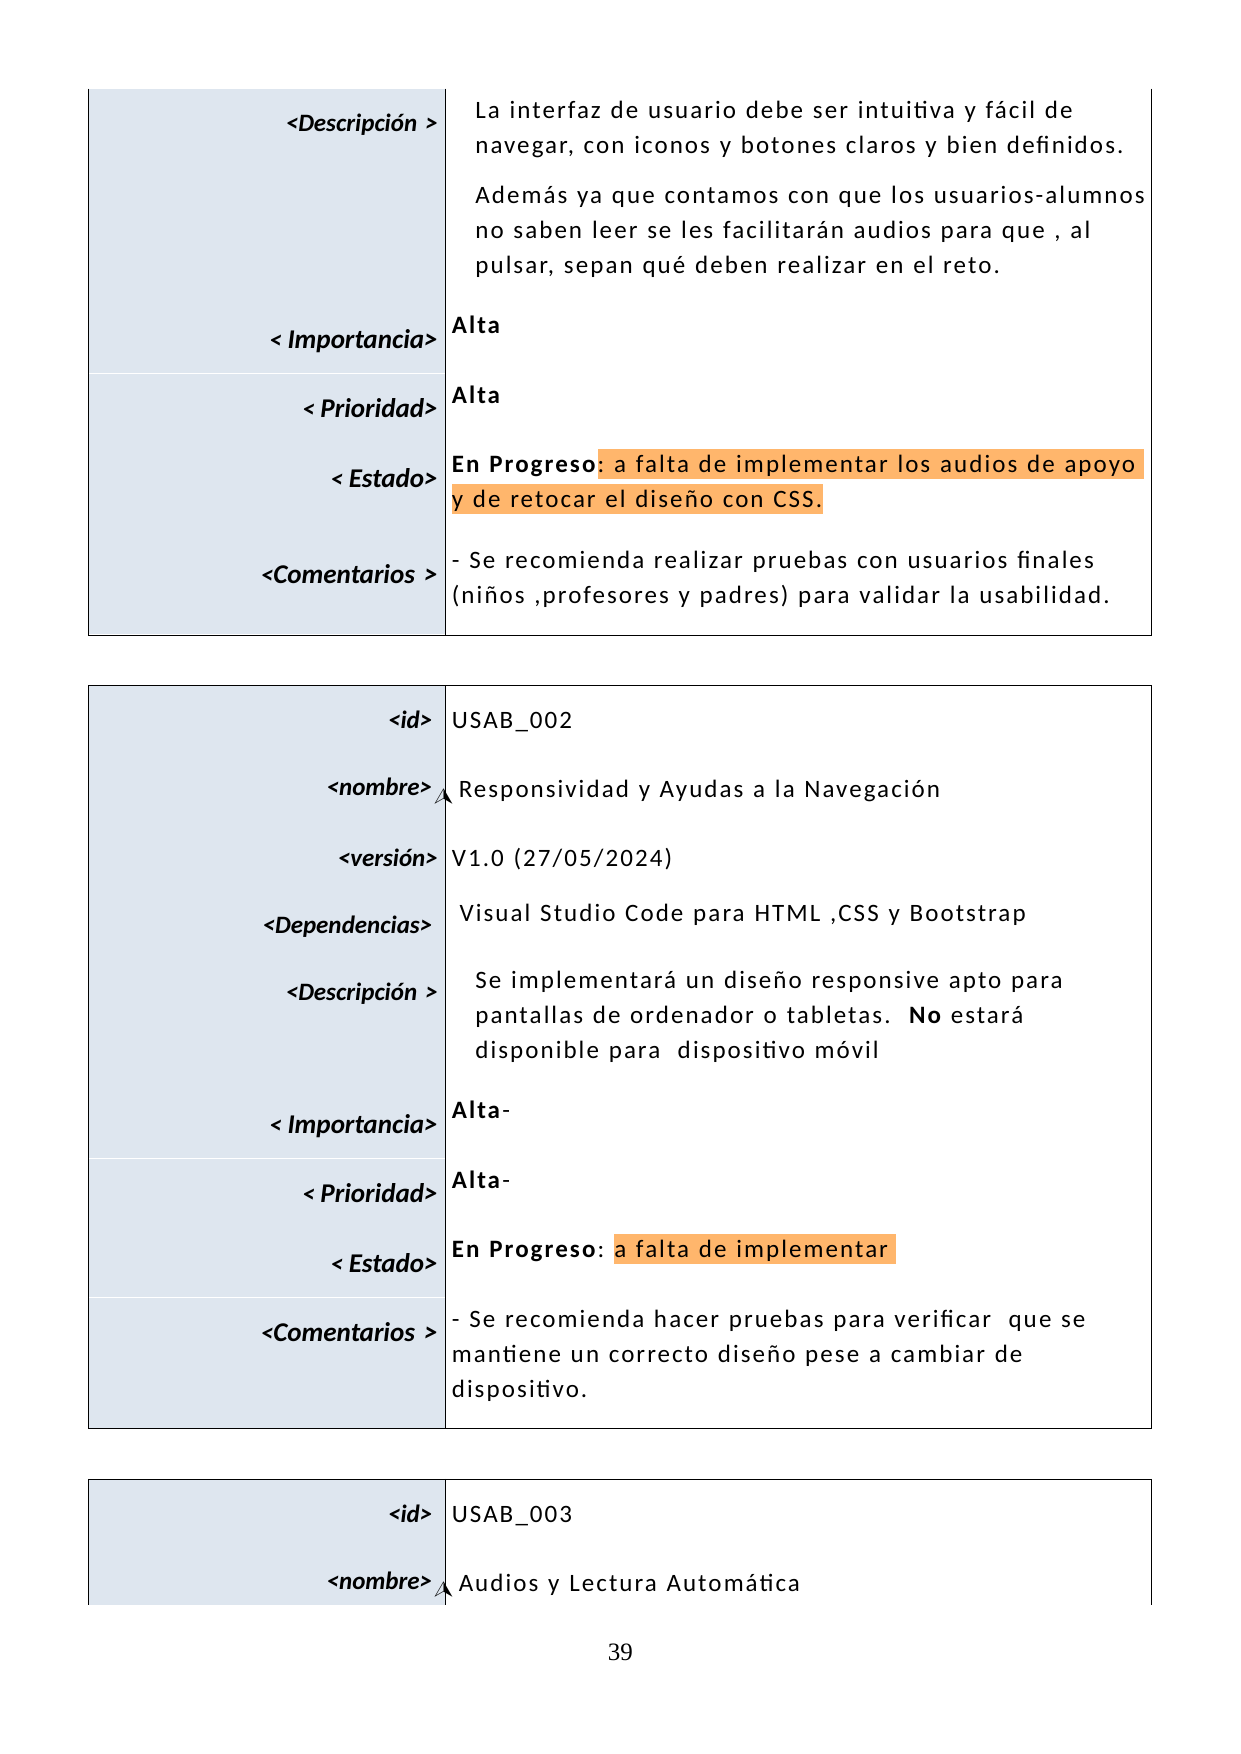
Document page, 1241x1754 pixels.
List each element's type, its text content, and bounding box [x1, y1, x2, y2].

table_cell <nombre> [89, 1547, 445, 1605]
table_cell < Importancia> [89, 1089, 445, 1158]
table_cell Audios y Lectura Automática [446, 1547, 1151, 1605]
table_cell <Descripción > [89, 89, 445, 304]
table_cell Alta- [446, 1089, 1151, 1158]
table_header <id> [89, 1480, 445, 1547]
table_cell Alta- [446, 1159, 1151, 1228]
table_cell <Comentarios > [89, 1298, 445, 1428]
table_cell < Prioridad> [89, 1159, 445, 1228]
table_cell - Se recomienda hacer pruebas para verificar que se mantiene un correcto diseño pese a cambiar de dispositivo. [446, 1298, 1151, 1428]
table_cell < Estado> [89, 443, 445, 539]
table_cell Alta [446, 374, 1151, 443]
table_cell < Importancia> [89, 304, 445, 373]
table_cell < Estado> [89, 1228, 445, 1297]
table_cell Alta [446, 304, 1151, 373]
table_cell <Descripción > [89, 958, 445, 1089]
table_cell Se implementará un diseño responsive apto para pantallas de ordenador o tabletas. No estará disponible para dispositivo móvil [446, 958, 1151, 1089]
table_cell <nombre> [89, 753, 445, 824]
table_cell La interfaz de usuario debe ser intuitiva y fácil de navegar, con iconos y botones claros y bien definidos. Además ya que contamos con que los usuarios-alumnos no saben leer se les facilitarán audios para que , al pulsar, sepan qué deben realizar en el reto. [446, 89, 1151, 304]
table_cell <Dependencias> [89, 891, 445, 958]
table_cell Visual Studio Code para HTML ,CSS y Bootstrap [446, 891, 1151, 958]
table_cell V1.0 (27/05/2024) [446, 824, 1151, 891]
table_header USAB_003 [446, 1480, 1151, 1547]
table_cell <versión> [89, 824, 445, 891]
table_cell En Progreso: a falta de implementar [446, 1228, 1151, 1297]
table_header <id> [89, 686, 445, 753]
table_cell En Progreso: a falta de implementar los audios de apoyo y de retocar el diseño con CSS. [446, 443, 1151, 539]
table_cell <Comentarios > [89, 539, 445, 634]
table_header USAB_002 [446, 686, 1151, 753]
table_cell Responsividad y Ayudas a la Navegación [446, 753, 1151, 824]
table_cell - Se recomienda realizar pruebas con usuarios finales (niños ,profesores y padres) para validar la usabilidad. [446, 539, 1151, 634]
table_cell < Prioridad> [89, 374, 445, 443]
